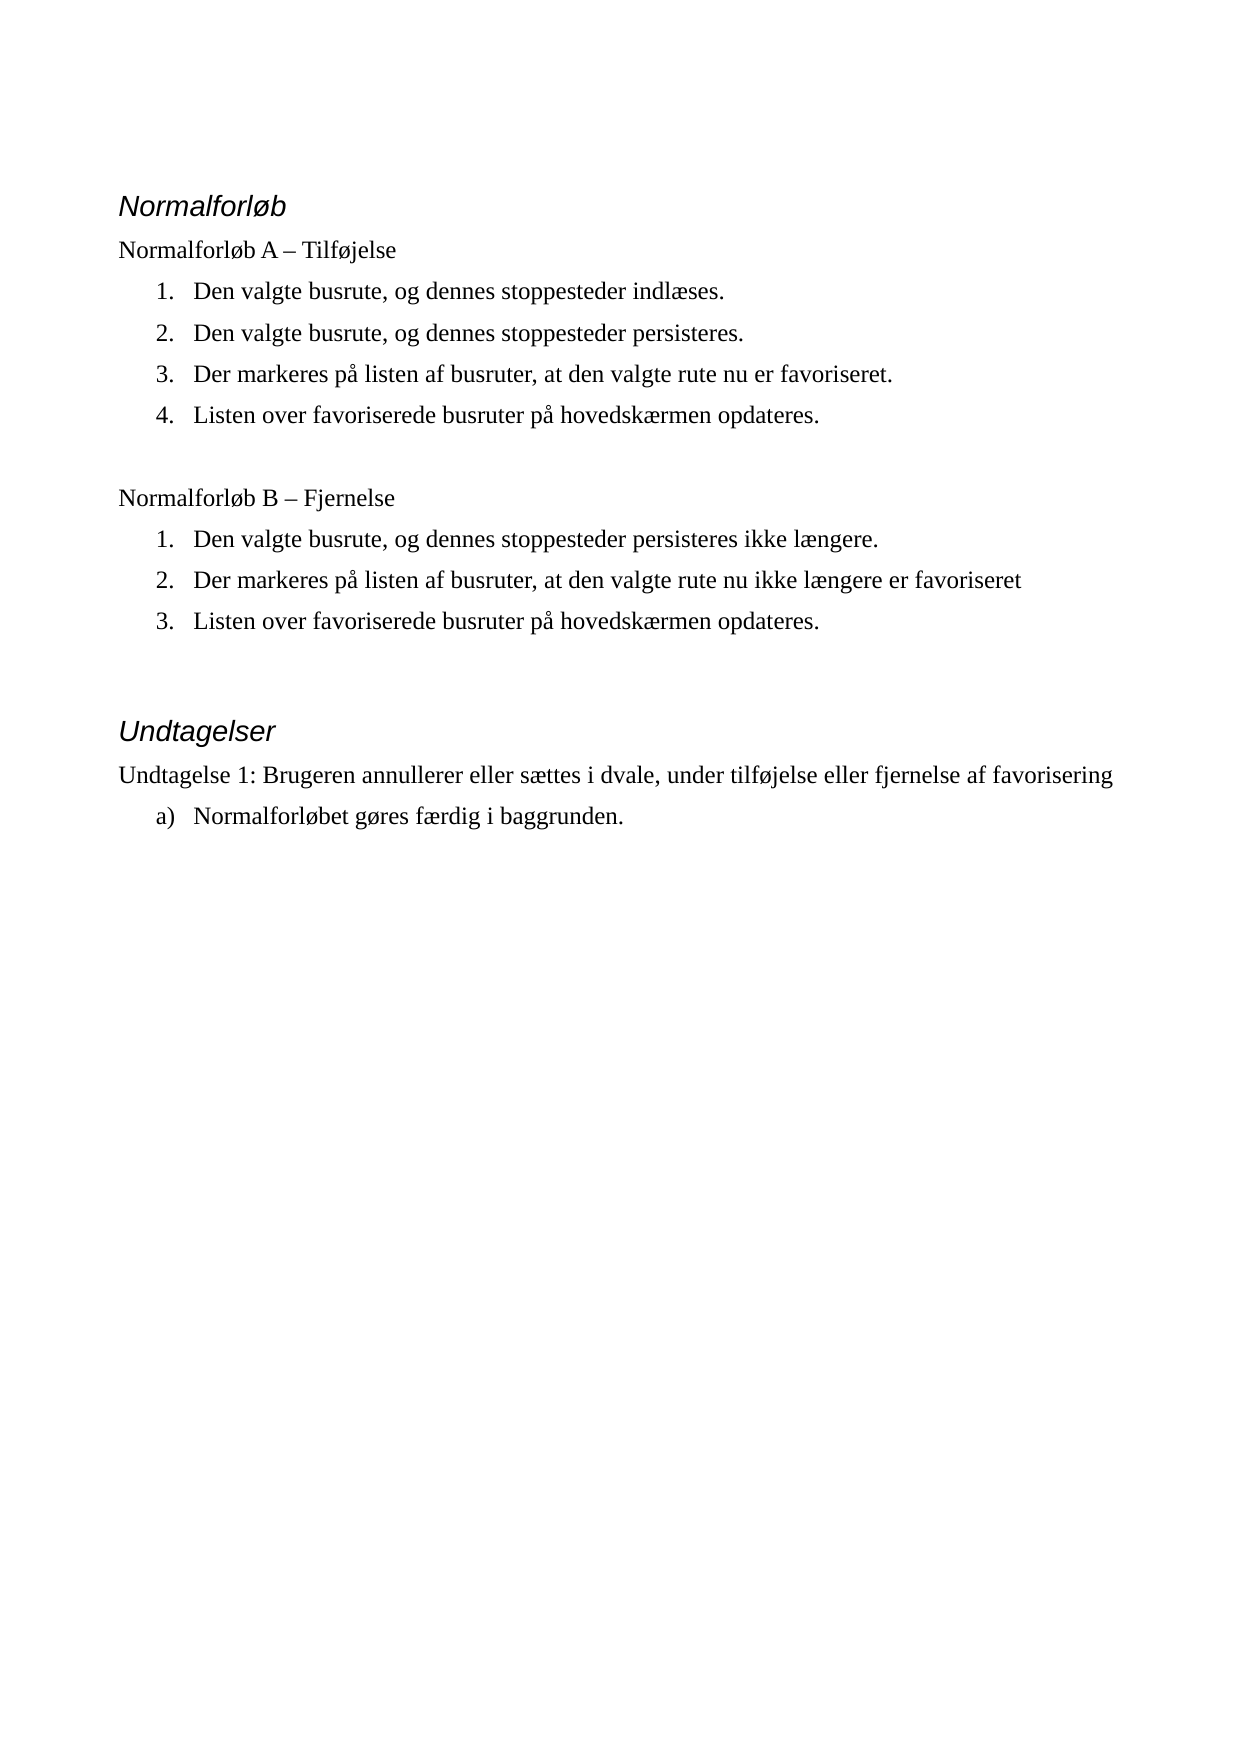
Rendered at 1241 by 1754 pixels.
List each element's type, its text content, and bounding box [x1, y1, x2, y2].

list Der markeres på listen af busruter, at den valgte rute nu er favoriseret. [156, 359, 1122, 388]
subtitle Normalforløb [118, 189, 1122, 223]
text Normalforløb B – Fjernelse [118, 483, 1122, 511]
list Listen over favoriserede busruter på hovedskærmen opdateres. [156, 400, 1122, 429]
text Undtagelse 1: Brugeren annullerer eller sættes i dvale, under tilføjelse eller fjernelse af favorisering [118, 760, 1122, 789]
list Den valgte busrute, og dennes stoppesteder persisteres. [156, 318, 1122, 346]
list Listen over favoriserede busruter på hovedskærmen opdateres. [156, 606, 1122, 635]
text Normalforløb A – Tilføjelse [118, 235, 1122, 264]
list Den valgte busrute, og dennes stoppesteder indlæses. [156, 276, 1122, 305]
subtitle Undtagelser [118, 714, 1122, 747]
list Der markeres på listen af busruter, at den valgte rute nu ikke længere er favoriseret [156, 565, 1122, 594]
list Normalforløbet gøres færdig i baggrunden. [156, 801, 1122, 830]
list Den valgte busrute, og dennes stoppesteder persisteres ikke længere. [156, 524, 1122, 553]
